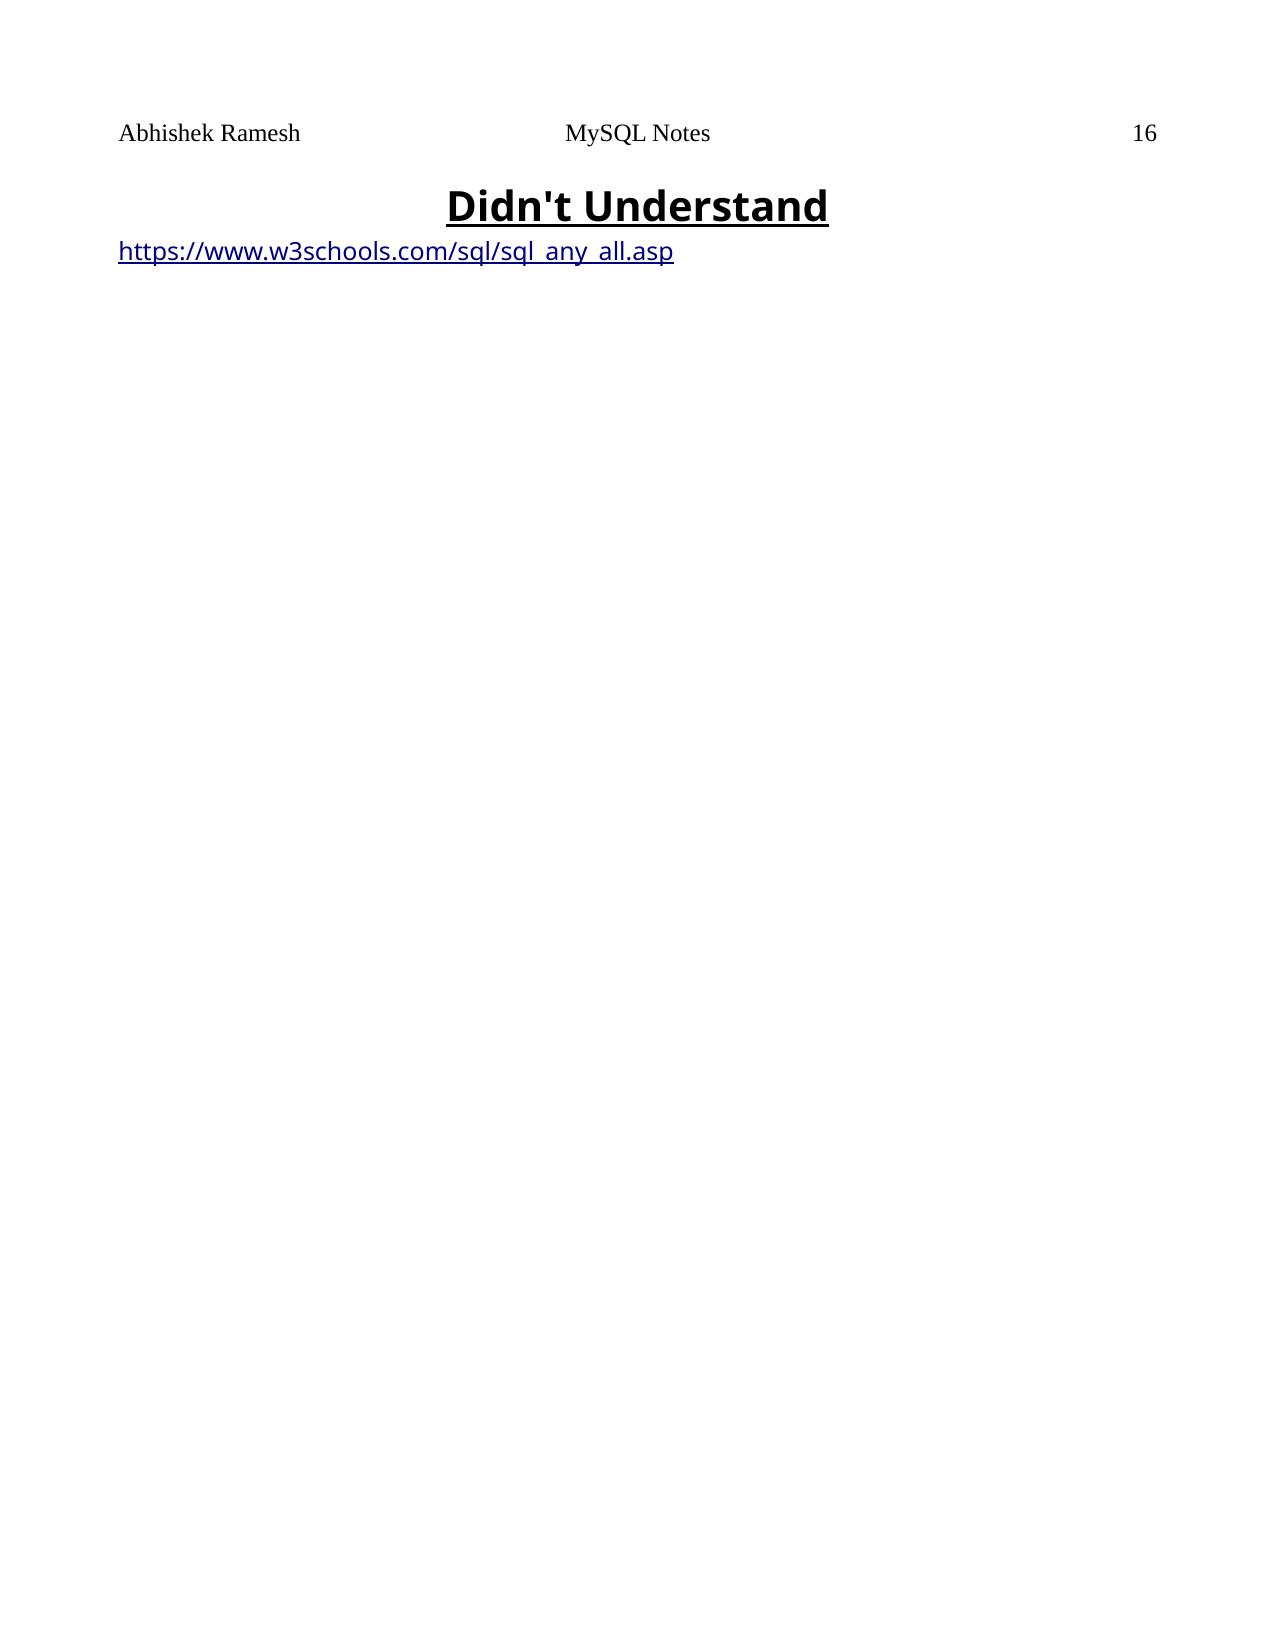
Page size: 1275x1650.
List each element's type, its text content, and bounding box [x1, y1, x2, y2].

text Didn't Understand [118, 176, 1157, 233]
text https://www.w3schools.com/sql/sql_any_all.asp [118, 233, 1157, 267]
